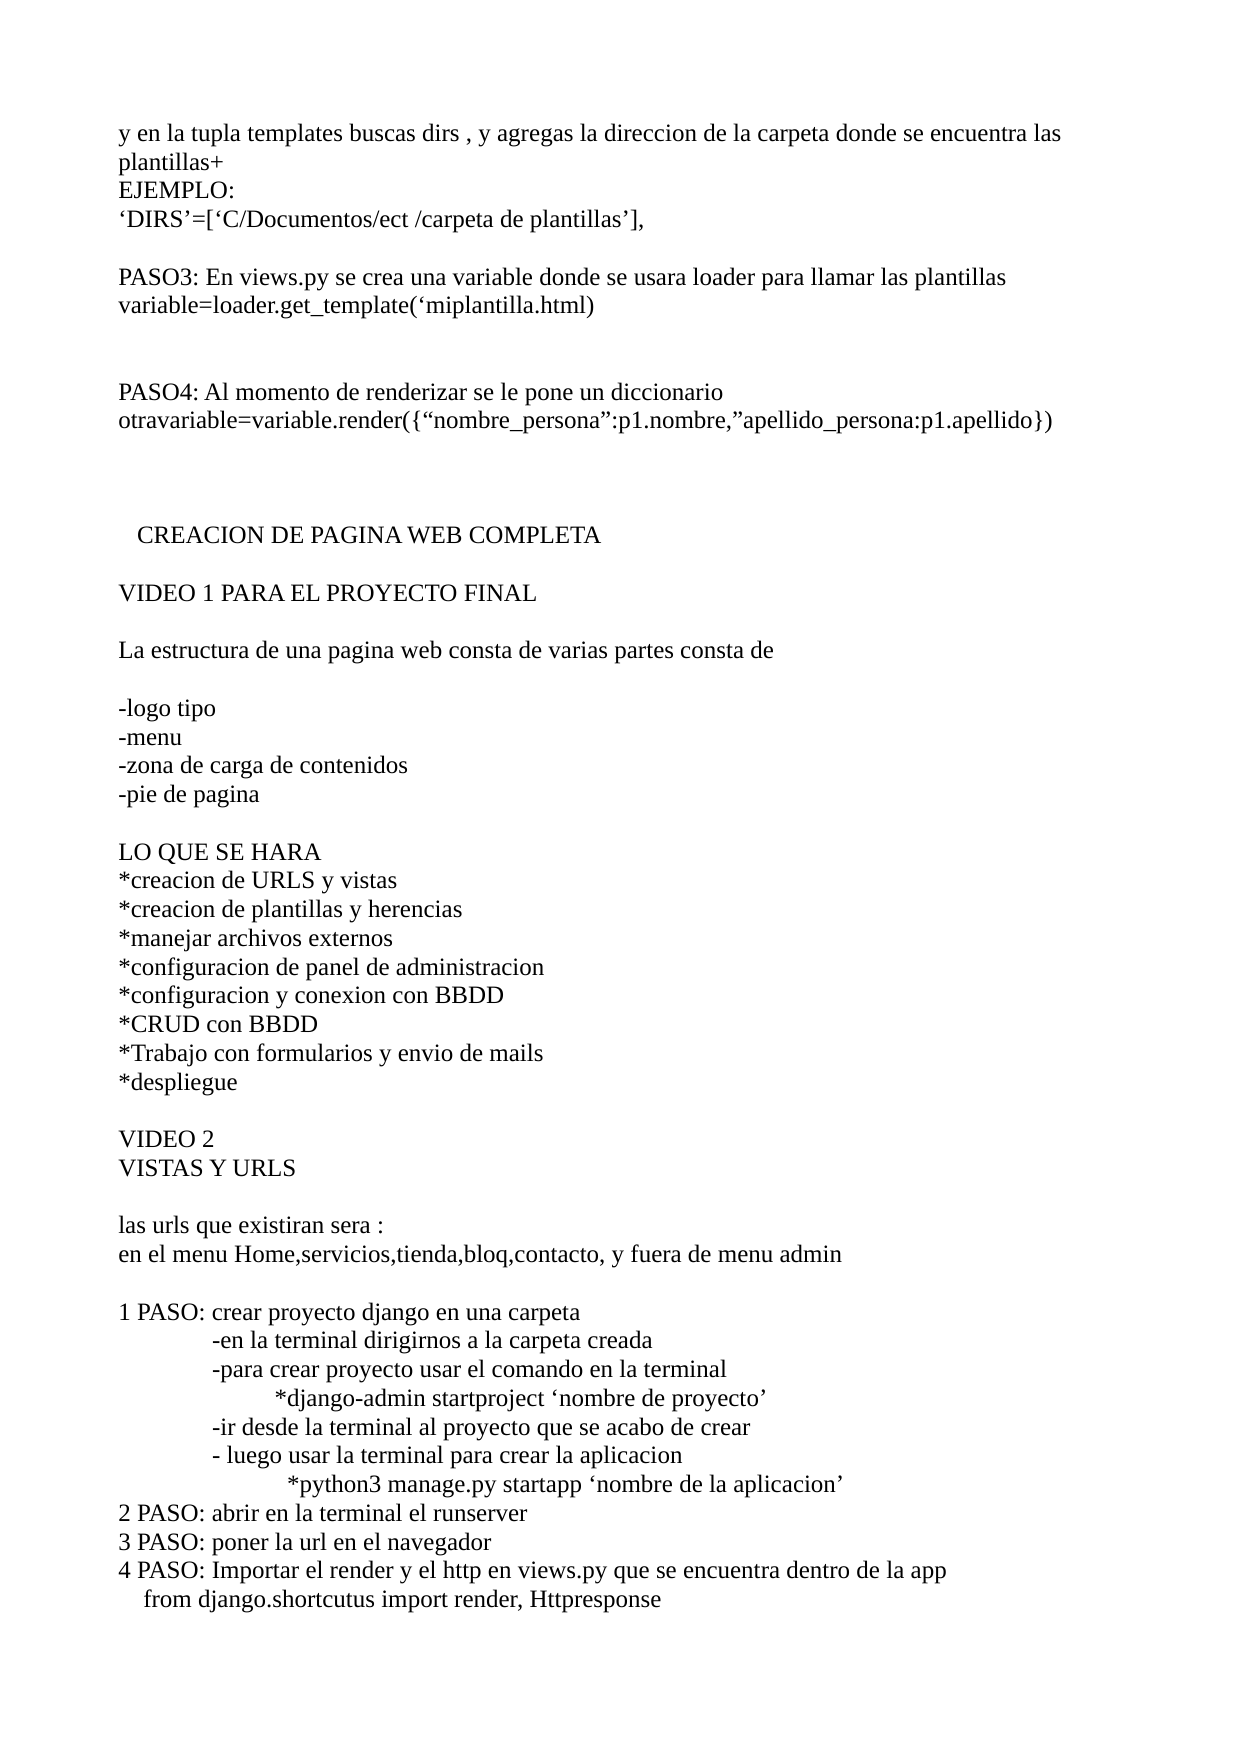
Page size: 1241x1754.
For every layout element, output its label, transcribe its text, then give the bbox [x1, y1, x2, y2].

text -menu [118, 722, 1122, 751]
text EJEMPLO: [118, 176, 1122, 204]
text 1 PASO: crear proyecto django en una carpeta [118, 1297, 1122, 1326]
text *CRUD con BBDD [118, 1009, 1122, 1038]
text *configuracion y conexion con BBDD [118, 981, 1122, 1009]
text -logo tipo [118, 693, 1122, 722]
text las urls que existiran sera : [118, 1211, 1122, 1239]
text *configuracion de panel de administracion [118, 952, 1122, 981]
text en el menu Home,servicios,tienda,bloq,contacto, y fuera de menu admin [118, 1239, 1122, 1268]
text La estructura de una pagina web consta de varias partes consta de [118, 636, 1122, 664]
text y en la tupla templates buscas dirs , y agregas la direccion de la carpeta donde se encuentra las plantillas+ [118, 118, 1122, 176]
text *Trabajo con formularios y envio de mails [118, 1038, 1122, 1067]
text ‘DIRS’=[‘C/Documentos/ect /carpeta de plantillas’], [118, 204, 1122, 233]
text *creacion de URLS y vistas [118, 866, 1122, 894]
text -zona de carga de contenidos [118, 751, 1122, 779]
text -ir desde la terminal al proyecto que se acabo de crear [118, 1412, 1122, 1441]
text PASO3: En views.py se crea una variable donde se usara loader para llamar las plantillas [118, 262, 1122, 291]
text LO QUE SE HARA [118, 837, 1122, 866]
text VISTAS Y URLS [118, 1153, 1122, 1182]
text -en la terminal dirigirnos a la carpeta creada [118, 1326, 1122, 1354]
text VIDEO 1 PARA EL PROYECTO FINAL [118, 578, 1122, 607]
text *django-admin startproject ‘nombre de proyecto’ [118, 1383, 1122, 1412]
text otravariable=variable.render({“nombre_persona”:p1.nombre,”apellido_persona:p1.apellido}) [118, 406, 1122, 434]
text CREACION DE PAGINA WEB COMPLETA [118, 521, 1122, 549]
text *manejar archivos externos [118, 923, 1122, 952]
text *despliegue [118, 1067, 1122, 1096]
text 3 PASO: poner la url en el navegador [118, 1527, 1122, 1556]
text -para crear proyecto usar el comando en la terminal [118, 1354, 1122, 1383]
text from django.shortcutus import render, Httpresponse [118, 1584, 1122, 1613]
text *creacion de plantillas y herencias [118, 894, 1122, 923]
text *python3 manage.py startapp ‘nombre de la aplicacion’ [118, 1469, 1122, 1498]
text PASO4: Al momento de renderizar se le pone un diccionario [118, 377, 1122, 406]
text 2 PASO: abrir en la terminal el runserver [118, 1498, 1122, 1527]
text - luego usar la terminal para crear la aplicacion [118, 1441, 1122, 1469]
text variable=loader.get_template(‘miplantilla.html) [118, 291, 1122, 319]
text -pie de pagina [118, 779, 1122, 808]
text VIDEO 2 [118, 1124, 1122, 1153]
text 4 PASO: Importar el render y el http en views.py que se encuentra dentro de la app [118, 1556, 1122, 1584]
